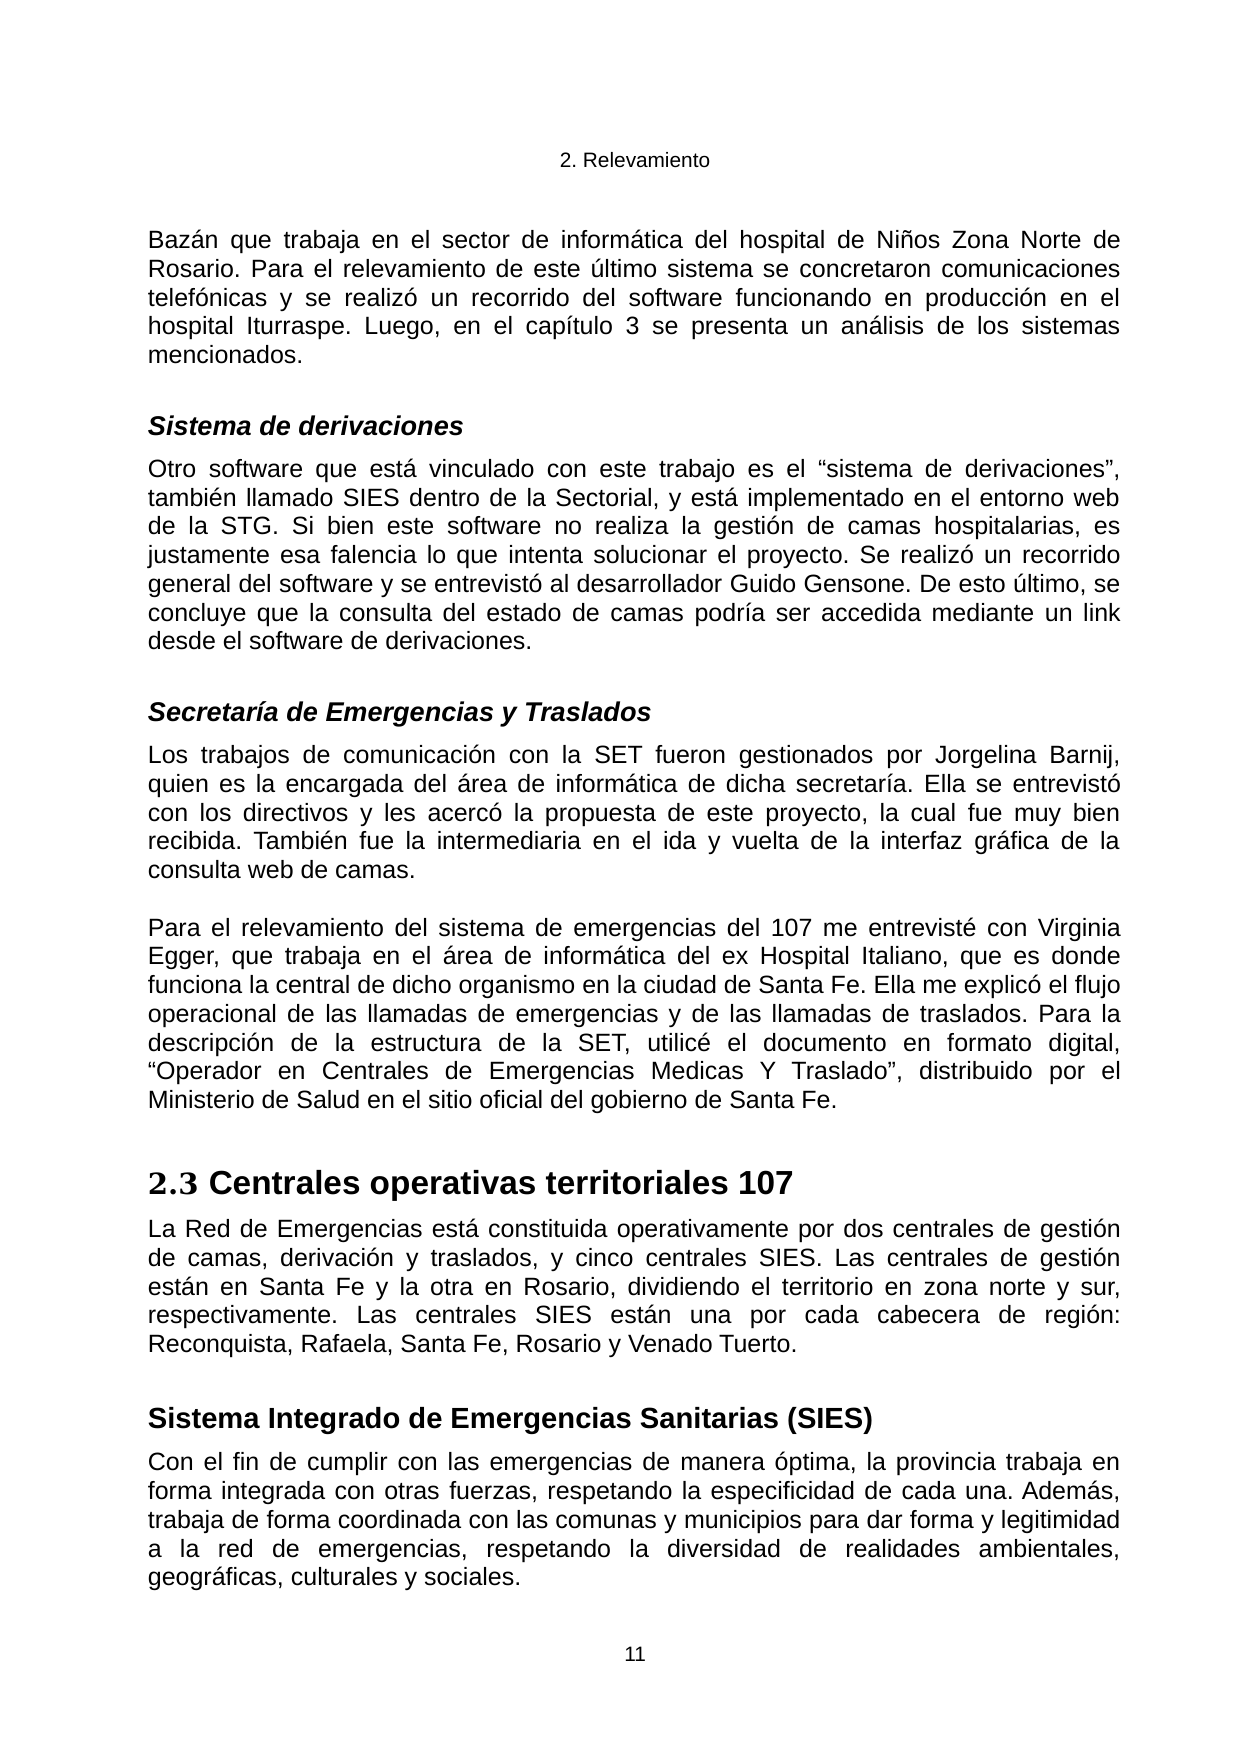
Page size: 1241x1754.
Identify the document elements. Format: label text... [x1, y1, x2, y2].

text Con el fin de cumplir con las emergencias de manera óptima, la provincia trabaja en forma integrada con otras fuerzas, respetando la especificidad de cada una. Además, trabaja de forma coordinada con las comunas y municipios para dar forma y legitimidad a la red de emergencias, respetando la diversidad de realidades ambientales, geográficas, culturales y sociales. [148, 1447, 1122, 1591]
text La Red de Emergencias está constituida operativamente por dos centrales de gestión de camas, derivación y traslados, y cinco centrales SIES. Las centrales de gestión están en Santa Fe y la otra en Rosario, dividiendo el territorio en zona norte y sur, respectivamente. Las centrales SIES están una por cada cabecera de región: Reconquista, Rafaela, Santa Fe, Rosario y Venado Tuerto. [148, 1214, 1122, 1358]
text Bazán que trabaja en el sector de informática del hospital de Niños Zona Norte de Rosario. Para el relevamiento de este último sistema se concretaron comunicaciones telefónicas y se realizó un recorrido del software funcionando en producción en el hospital Iturraspe. Luego, en el capítulo 3 se presenta un análisis de los sistemas mencionados. [148, 225, 1122, 369]
text Para el relevamiento del sistema de emergencias del 107 me entrevisté con Virginia Egger, que trabaja en el área de informática del ex Hospital Italiano, que es donde funciona la central de dicho organismo en la ciudad de Santa Fe. Ella me explicó el flujo operacional de las llamadas de emergencias y de las llamadas de traslados. Para la descripción de la estructura de la SET, utilicé el documento en formato digital, “Operador en Centrales de Emergencias Medicas Y Traslado”, distribuido por el Ministerio de Salud en el sitio oficial del gobierno de Santa Fe. [148, 912, 1122, 1114]
text Otro software que está vinculado con este trabajo es el “sistema de derivaciones”, también llamado SIES dentro de la Sectorial, y está implementado en el entorno web de la STG. Si bien este software no realiza la gestión de camas hospitalarias, es justamente esa falencia lo que intenta solucionar el proyecto. Se realizó un recorrido general del software y se entrevistó al desarrollador Guido Gensone. De esto último, se concluye que la consulta del estado de camas podría ser accedida mediante un link desde el software de derivaciones. [148, 454, 1122, 655]
subtitle 2.3 Centrales operativas territoriales 107 [148, 1163, 1122, 1202]
text Los trabajos de comunicación con la SET fueron gestionados por Jorgelina Barnij, quien es la encargada del área de informática de dicha secretaría. Ella se entrevistó con los directivos y les acercó la propuesta de este proyecto, la cual fue muy bien recibida. También fue la intermediaria en el ida y vuelta de la interfaz gráfica de la consulta web de camas. [148, 740, 1122, 884]
subtitle Secretaría de Emergencias y Traslados [148, 696, 1122, 727]
subtitle Sistema de derivaciones [148, 410, 1122, 441]
subtitle Sistema Integrado de Emergencias Sanitarias (SIES) [148, 1401, 1122, 1435]
